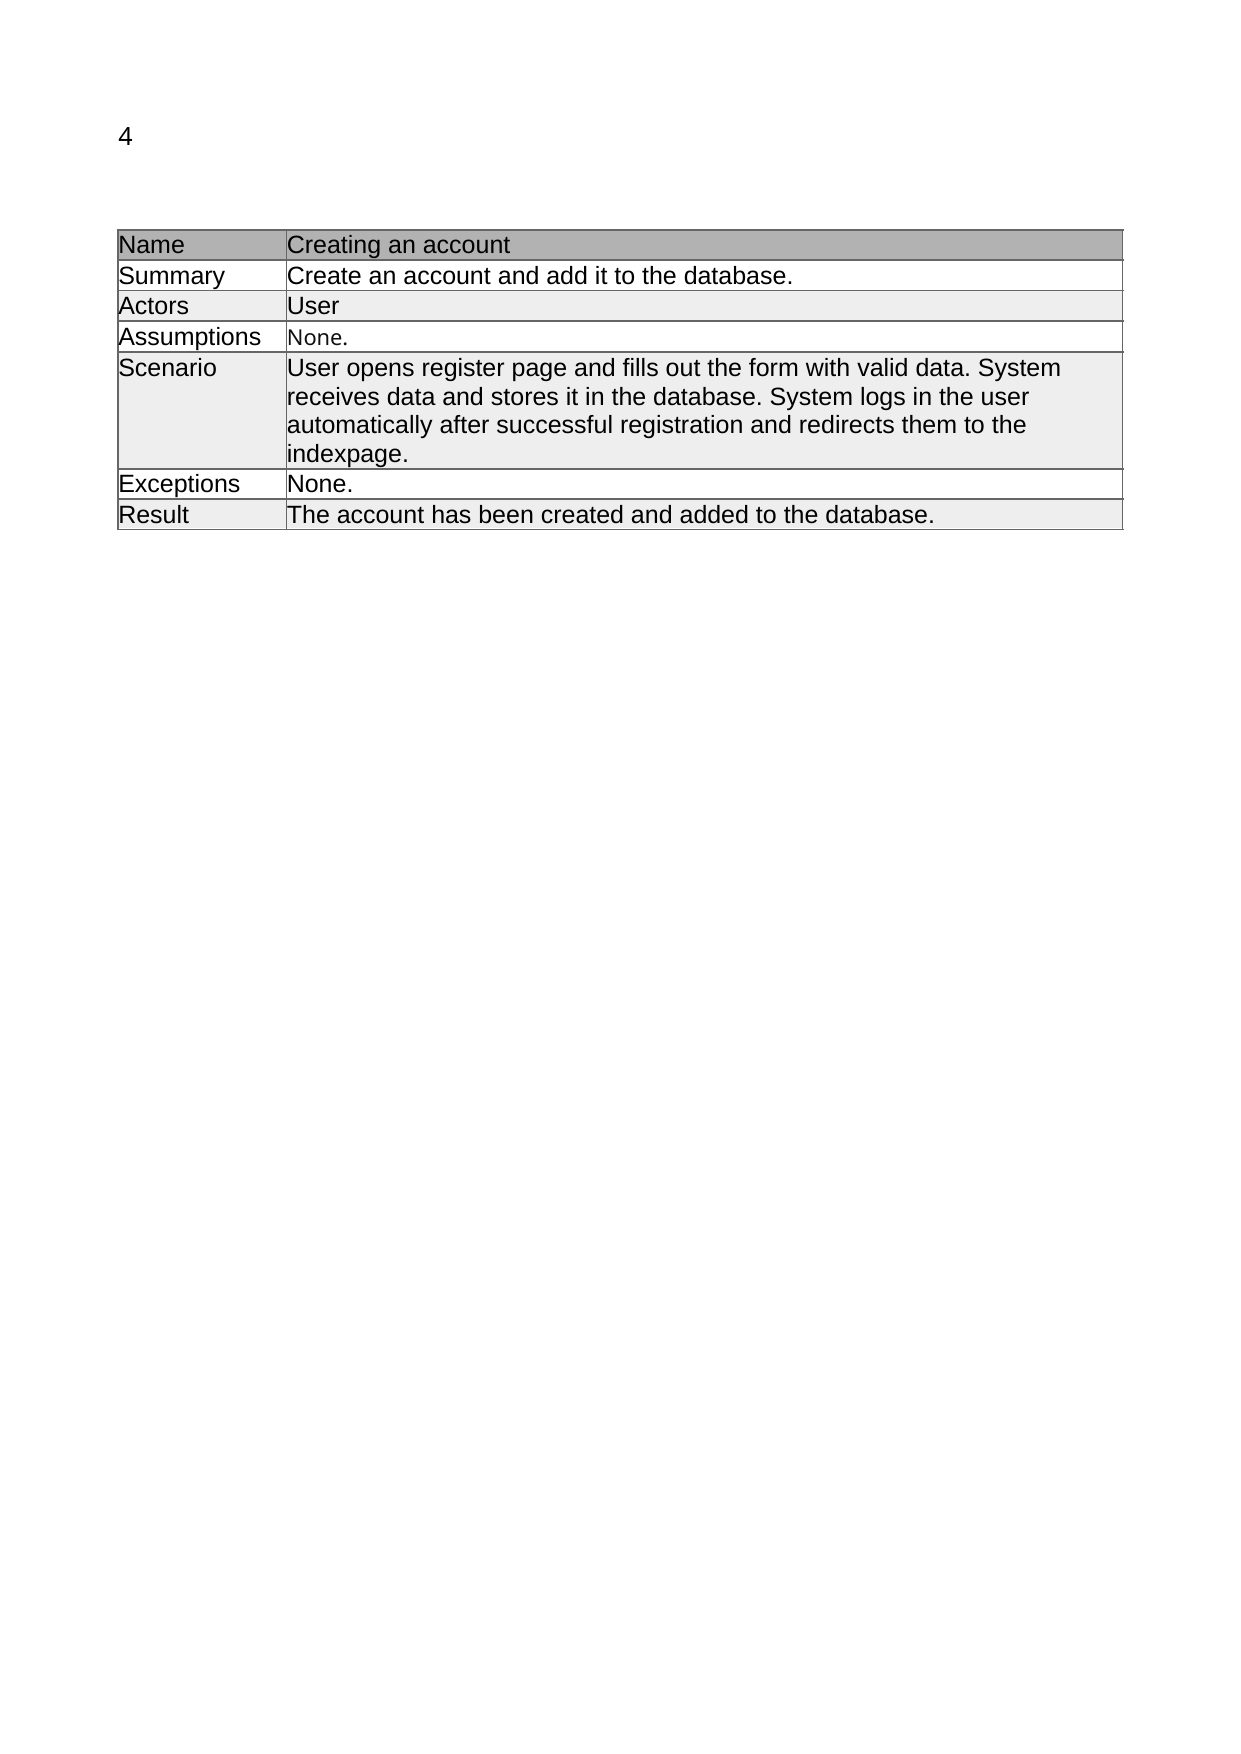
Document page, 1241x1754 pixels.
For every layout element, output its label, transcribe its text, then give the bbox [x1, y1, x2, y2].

table_cell None. [287, 470, 1122, 498]
table_header Name [119, 231, 286, 259]
table_cell Summary [119, 261, 286, 289]
table_cell User opens register page and fills out the form with valid data. System receives data and stores it in the database. System logs in the user automatically after successful registration and redirects them to the indexpage. [287, 353, 1122, 468]
table_cell Scenario [119, 353, 286, 468]
table_cell Create an account and add it to the database. [287, 261, 1122, 289]
table_cell None. [287, 322, 1122, 351]
table_cell Assumptions [119, 322, 286, 351]
table_cell Exceptions [119, 470, 286, 498]
table_cell Actors [119, 291, 286, 320]
table_cell The account has been created and added to the database. [287, 500, 1122, 528]
table_cell Result [119, 500, 286, 528]
table_cell User [287, 291, 1122, 320]
table_header Creating an account [287, 231, 1122, 259]
